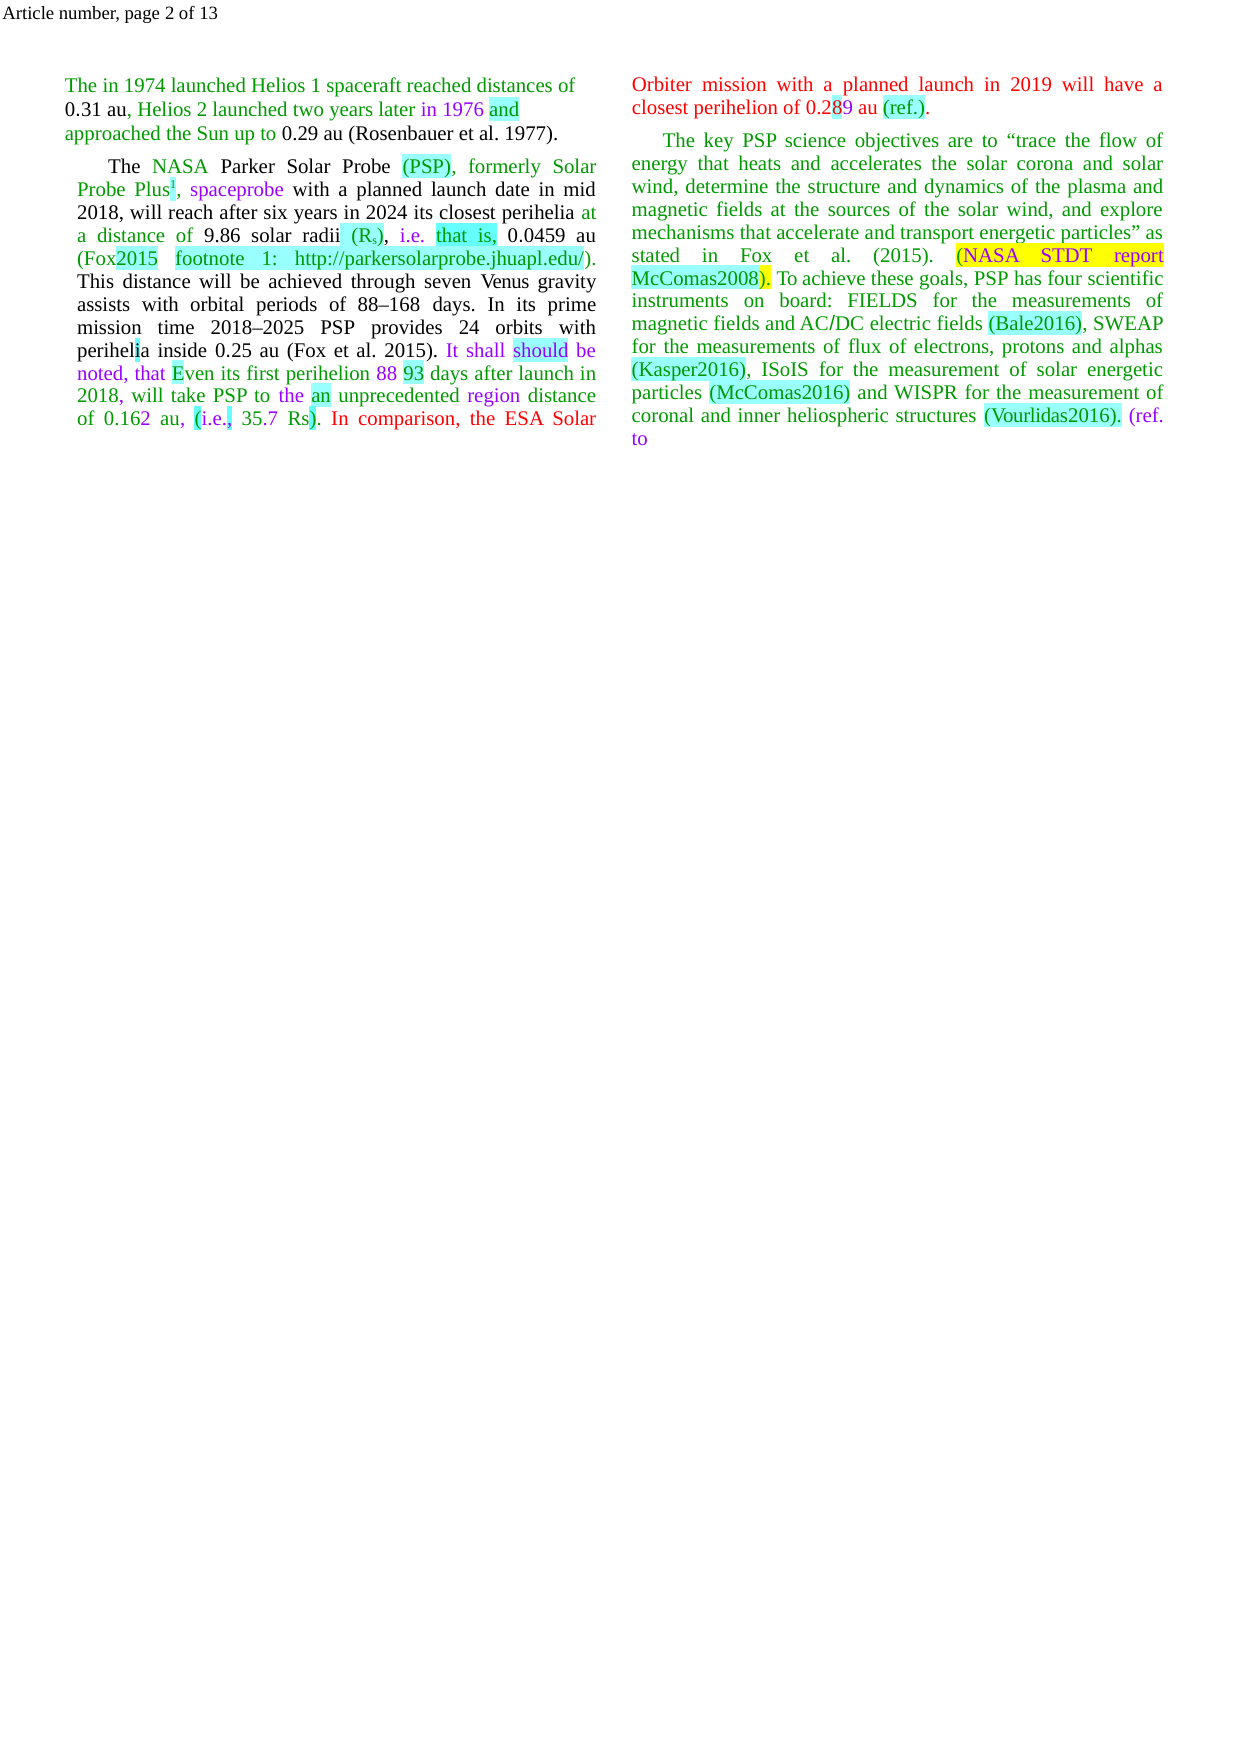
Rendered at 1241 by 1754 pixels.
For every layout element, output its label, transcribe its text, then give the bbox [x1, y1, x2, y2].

text The key PSP science objectives are to “trace the flow of energy that heats and accelerates the solar corona and solar wind, determine the structure and dynamics of the plasma and magnetic fields at the sources of the solar wind, and explore mechanisms that accelerate and transport energetic particles” as stated in Fox et al. (2015). (NASA STDT report McComas2008). To achieve these goals, PSP has four scientific instruments on board: FIELDS for the measurements of magnetic fields and AC/DC electric fields (Bale2016), SWEAP for the measurements of flux of electrons, protons and alphas (Kasper2016), ISoIS for the measurement of solar energetic particles (McComas2016) and WISPR for the measurement of coronal and inner heliospheric structures (Vourlidas2016). (ref. to [631, 129, 1164, 450]
text The NASA Parker Solar Probe (PSP), formerly Solar Probe Plus1, spaceprobe with a planned launch date in mid 2018, will reach after six years in 2024 its closest perihelia at a distance of 9.86 solar radii (Rs), i.e. that is, 0.0459 au (Fox2015 footnote 1: http://parkersolarprobe.jhuapl.edu/). This distance will be achieved through seven Venus gravity assists with orbital periods of 88–168 days. In its prime mission time 2018–2025 PSP provides 24 orbits with perihelia inside 0.25 au (Fox et al. 2015). It shall should be noted, that Even its first perihelion 88 93 days after launch in 2018, will take PSP to the an unprecedented region distance of 0.162 au, (i.e., 35.7 Rs). In comparison, the ESA Solar [77, 155, 596, 430]
text Orbiter mission with a planned launch in 2019 will have a closest perihelion of 0.289 au (ref.). [632, 73, 1164, 119]
text The in 1974 launched Helios 1 spaceraft reached distances of 0.31 au, Helios 2 launched two years later in 1976 and approached the Sun up to 0.29 au (Rosenbauer et al. 1977). [64, 73, 608, 145]
